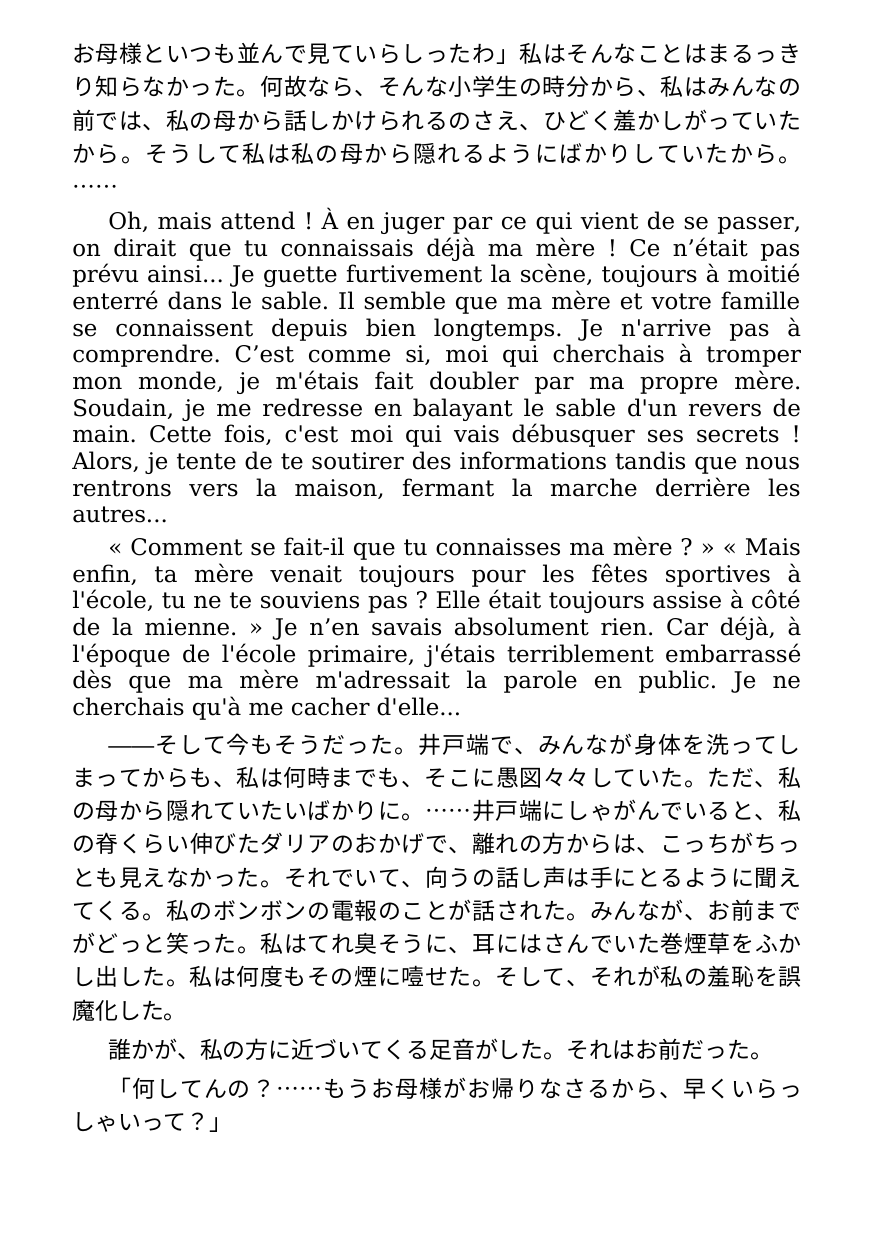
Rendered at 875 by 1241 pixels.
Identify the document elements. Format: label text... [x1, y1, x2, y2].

text ――そして今もそうだった。井戸端で、みんなが身体を洗ってしまってからも、私は何時までも、そこに愚図々々していた。ただ、私の母から隠れていたいばかりに。……井戸端にしゃがんでいると、私の脊くらい伸びたダリアのおかげで、離れの方からは、こっちがちっとも見えなかった。それでいて、向うの話し声は手にとるように聞えてくる。私のボンボンの電報のことが話された。みんなが、お前までがどっと笑った。私はてれ臭そうに、耳にはさんでいた巻煙草をふかし出した。私は何度もその煙に噎せた。そして、それが私の羞恥を誤魔化した。 [72, 727, 802, 1026]
text お母様といつも並んで見ていらしったわ」私はそんなことはまるっきり知らなかった。何故なら、そんな小学生の時分から、私はみんなの前では、私の母から話しかけられるのさえ、ひどく羞かしがっていたから。そうして私は私の母から隠れるようにばかりしていたから。…… [72, 36, 802, 202]
text Oh, mais attend ! À en juger par ce qui vient de se passer, on dirait que tu connaissais déjà ma mère ! Ce n’était pas prévu ainsi... Je guette furtivement la scène, toujours à moitié enterré dans le sable. Il semble que ma mère et votre famille se connaissent depuis bien longtemps. Je n'arrive pas à comprendre. C’est comme si, moi qui cherchais à tromper mon monde, je m'étais fait doubler par ma propre mère. Soudain, je me redresse en balayant le sable d'un revers de main. Cette fois, c'est moi qui vais débusquer ses secrets ! Alors, je tente de te soutirer des informations tandis que nous rentrons vers la maison, fermant la marche derrière les autres... [72, 208, 802, 528]
text 誰かが、私の方に近づいてくる足音がした。それはお前だった。 [72, 1032, 802, 1065]
text « Comment se fait-il que tu connaisses ma mère ? » « Mais enfin, ta mère venait toujours pour les fêtes sportives à l'école, tu ne te souviens pas ? Elle était toujours assise à côté de la mienne. » Je n’en savais absolument rien. Car déjà, à l'époque de l'école primaire, j'étais terriblement embarrassé dès que ma mère m'adressait la parole en public. Je ne cherchais qu'à me cacher d'elle... [72, 534, 802, 721]
text 「何してんの？……もうお母様がお帰りなさるから、早くいらっしゃいって？」 [72, 1071, 802, 1137]
